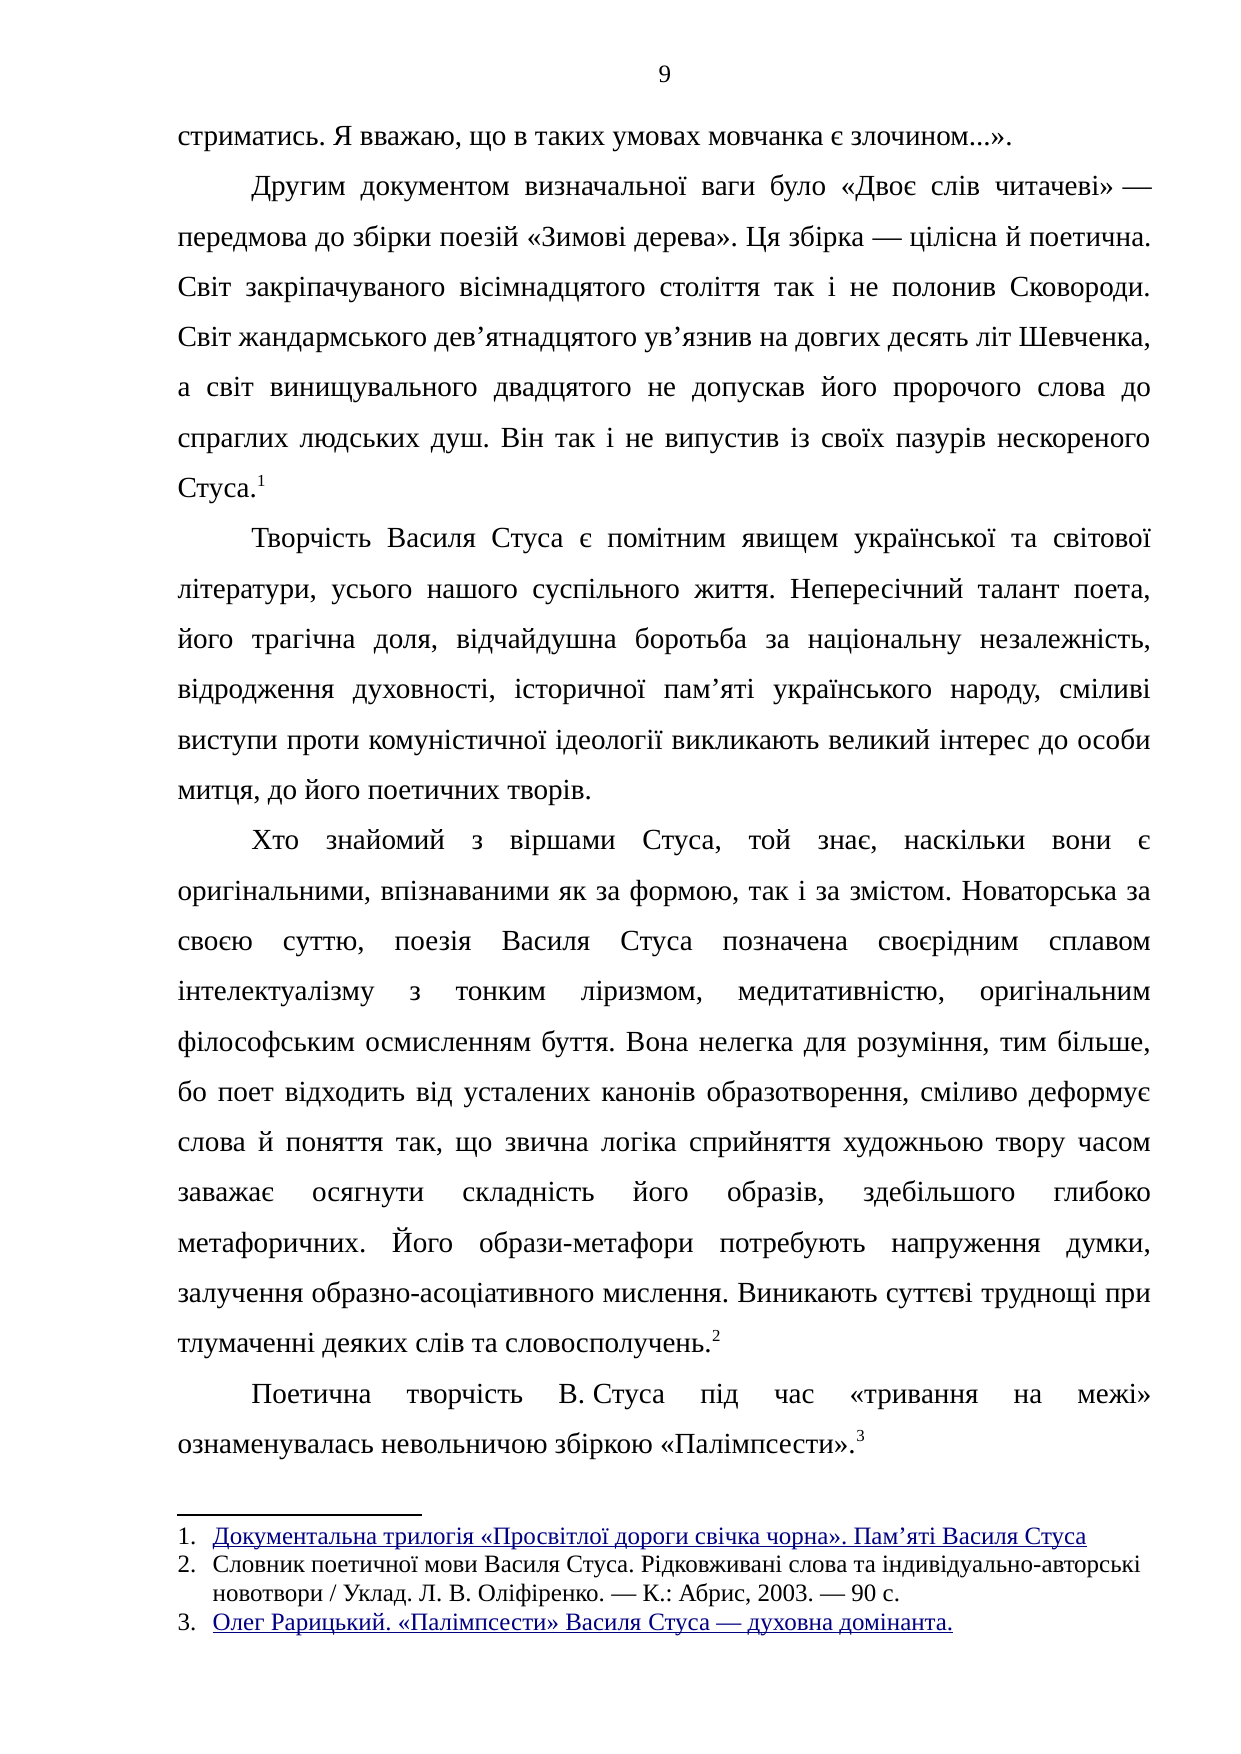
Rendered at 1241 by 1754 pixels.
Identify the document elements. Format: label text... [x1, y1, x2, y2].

text Олег Рарицький. «Палімпсести» Василя Стуса — духовна домінанта. [177, 1607, 1152, 1636]
text Другим документом визначальної ваги було «Двоє слів читачеві» — передмова до збірки поезій «Зимові дерева». Ця збірка — цілісна й поетична. Світ закріпачуваного вісімнадцятого століття так і не полонив Сковороди. Світ жандармського дев’ятнадцятого ув’язнив на довгих десять літ Шевченка, а світ винищувального двадцятого не допускав його пророчого слова до спраглих людських душ. Він так і не випустив із своїх пазурів нескореного Стуса. [177, 168, 1152, 504]
text Творчість Василя Стуса є помітним явищем української та світової літератури, усього нашого суспільного життя. Непересічний талант поета, його трагічна доля, відчайдушна боротьба за національну незалежність, відродження духовності, історичної пам’яті українського народу, сміливі виступи проти комуністичної ідеології викликають великий інтерес до особи митця, до його поетичних творів. [177, 521, 1152, 806]
text Поетична творчість В. Стуса під час «тривання на межі» ознаменувалась невольничою збіркою «Палімпсести». [177, 1376, 1152, 1460]
text стриматись. Я вважаю, що в таких умовах мовчанка є злочином...». [177, 118, 1152, 152]
text Словник поетичної мови Василя Стуса. Рідковживані слова та індивідуально-авторські новотвори / Уклад. Л. В. Оліфіренко. — К.: Абрис, 2003. — 90 с. [177, 1549, 1152, 1607]
text Документальна трилогія «Просвітлої дороги свічка чорна». Пам’яті Василя Стуса [177, 1521, 1152, 1549]
text Хто знайомий з віршами Стуса, той знає, наскільки вони є оригінальними, впізнаваними як за формою, так і за змістом. Новаторська за своєю суттю, поезія Василя Стуса позначена своєрідним сплавом інтелектуалізму з тонким ліризмом, медитативністю, оригінальним філософським осмисленням буття. Вона нелегка для розуміння, тим більше, бо поет відходить від усталених канонів образотворення, сміливо деформує слова й поняття так, що звична логіка сприйняття художньою твору часом заважає осягнути складність його образів, здебільшого глибоко метафоричних. Його образи-метафори потребують напруження думки, залучення образно-асоціативного мислення. Виникають суттєві труднощі при тлумаченні деяких слів та словосполучень. [177, 822, 1152, 1359]
